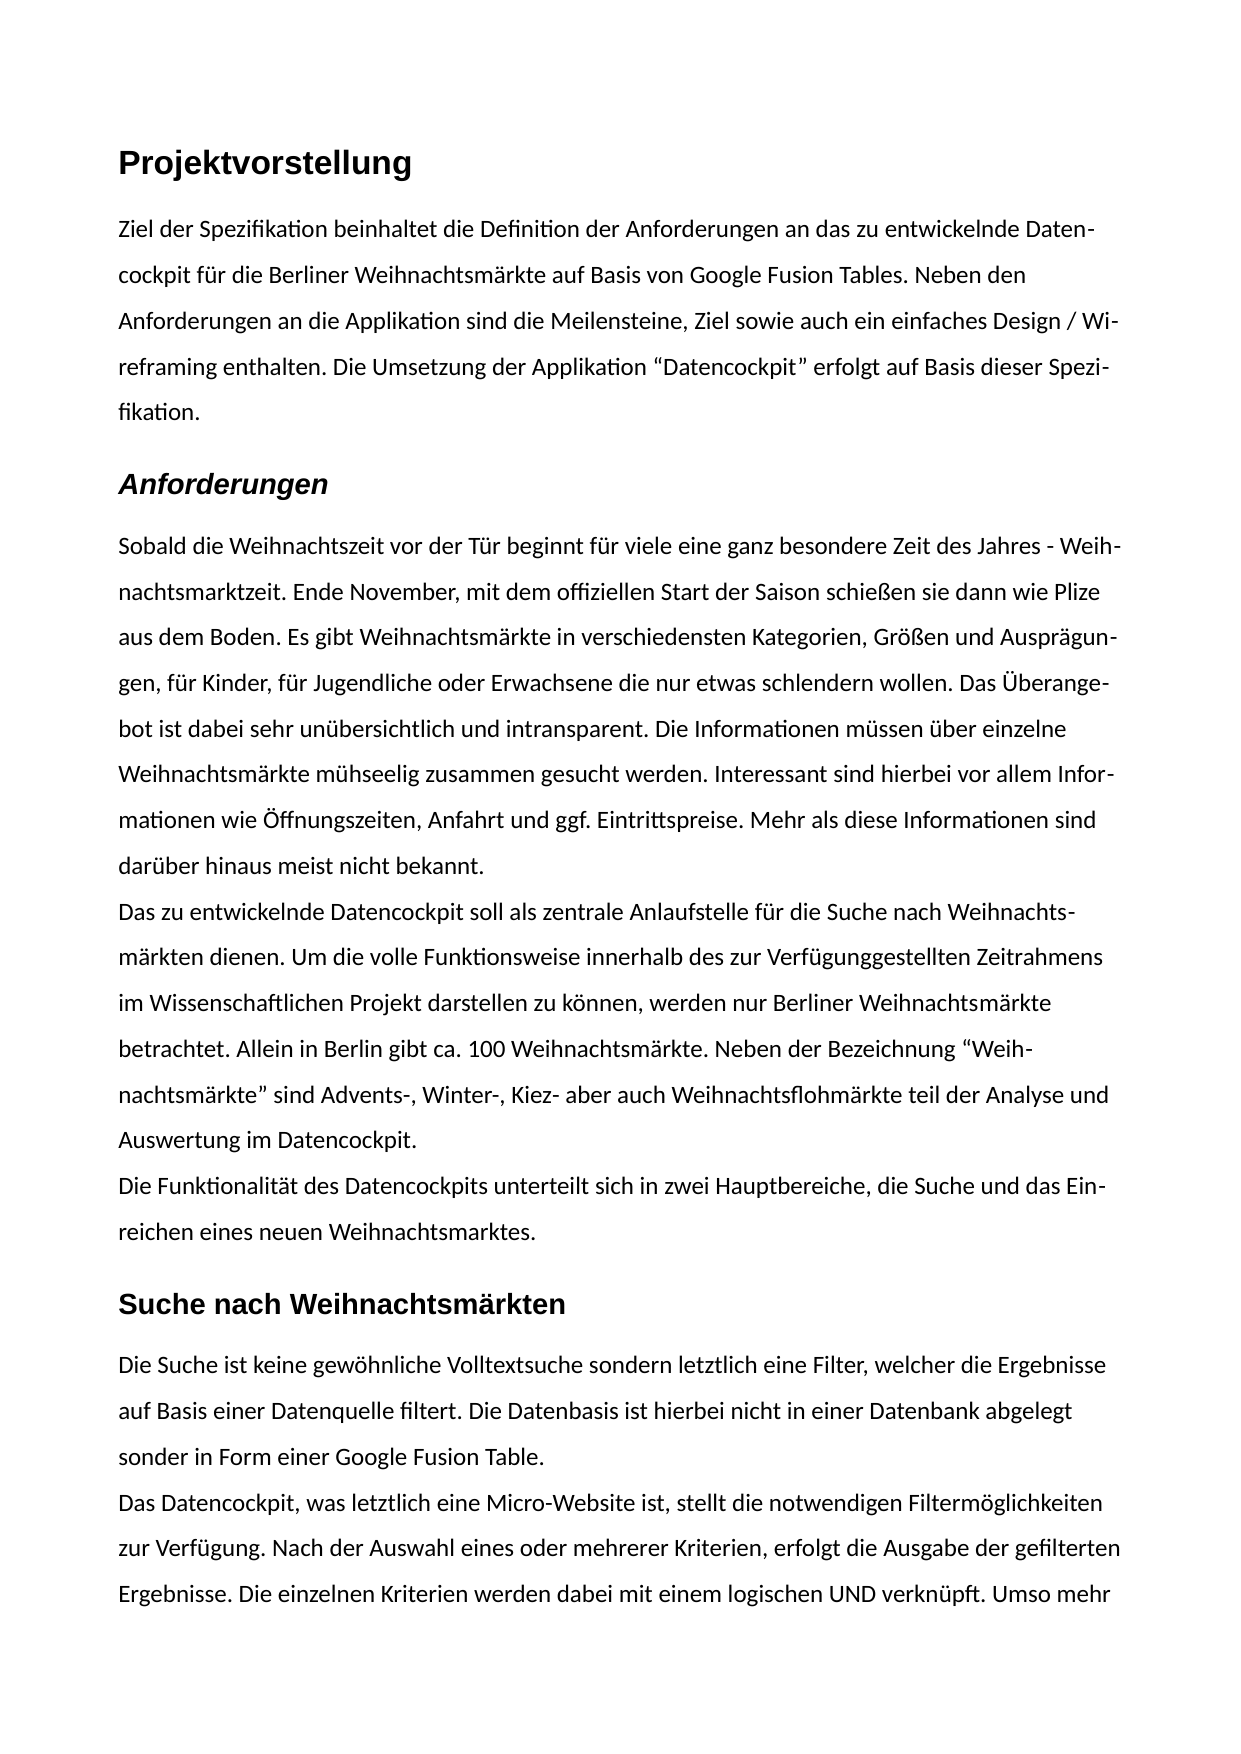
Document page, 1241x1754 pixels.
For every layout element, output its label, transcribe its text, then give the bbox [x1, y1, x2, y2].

text Die Funktionalität des Datencockpits unterteilt sich in zwei Hauptbereiche, die Suche und das Ein­reichen eines neuen Weihnachtsmarktes. [118, 1170, 1122, 1246]
text Das zu entwickelnde Datencockpit soll als zentrale Anlaufstelle für die Suche nach Weihnachts­märkten dienen. Um die volle Funktionsweise innerhalb des zur Verfügunggestellten Zeitrahmens im Wissenschaftlichen Projekt darstellen zu können, werden nur Berliner Weihnachts­märkte betrachtet. Allein in Berlin gibt ca. 100 Weihnachtsmärkte. Neben der Bezeichnung “Weih­nachtsmärkte” sind Advents-, Winter-, Kiez- aber auch Weihnachtsflohmärkte teil der Analyse und Auswertung im Datencockpit. [118, 896, 1122, 1155]
text Ziel der Spezifikation beinhaltet die Definition der Anforderungen an das zu entwickelnde Daten­cockpit für die Berliner Weihnachtsmärkte auf Basis von Google Fusion Tables. Neben den Anforde­rungen an die Applikation sind die Meilensteine, Ziel sowie auch ein einfaches Design / Wi­reframing enthalten. Die Umsetzung der Applikation “Datencockpit” erfolgt auf Basis dieser Spezi­fikation. [118, 213, 1122, 427]
text Das Datencockpit, was letztlich eine Micro-Website ist, stellt die notwendigen Filtermöglichkeiten zur Verfügung. Nach der Auswahl eines oder mehrerer Kriterien, erfolgt die Ausgabe der gefilterten Ergebnisse. Die einzelnen Kriterien werden dabei mit einem logischen UND verknüpft. Umso mehr [118, 1487, 1122, 1609]
subtitle Anforderungen [118, 467, 1122, 501]
text Die Suche ist keine gewöhnliche Volltextsuche sondern letztlich eine Filter, welcher die Ergebnisse auf Basis einer Datenquelle filtert. Die Datenbasis ist hierbei nicht in einer Datenbank abgelegt sonder in Form einer Google Fusion Table. [118, 1349, 1122, 1471]
text Sobald die Weihnachtszeit vor der Tür beginnt für viele eine ganz besondere Zeit des Jahres - Weih­nachtsmarktzeit. Ende November, mit dem offiziellen Start der Saison schießen sie dann wie Plize aus dem Boden. Es gibt Weihnachtsmärkte in verschiedensten Kategorien, Größen und Ausprägun­gen, für Kinder, für Jugendliche oder Erwachsene die nur etwas schlendern wollen. Das Überange­bot ist dabei sehr unübersichtlich und intransparent. Die Informationen müssen über einzelne Weihnachtsmärkte mühseelig zusammen gesucht werden. Interessant sind hierbei vor allem Infor­mationen wie Öffnungszeiten, Anfahrt und ggf. Eintrittspreise. Mehr als diese Informationen sind darüber hinaus meist nicht bekannt. [118, 530, 1122, 881]
subtitle Suche nach Weihnachtsmärkten [118, 1287, 1122, 1320]
subtitle Projektvorstellung [118, 143, 1122, 182]
